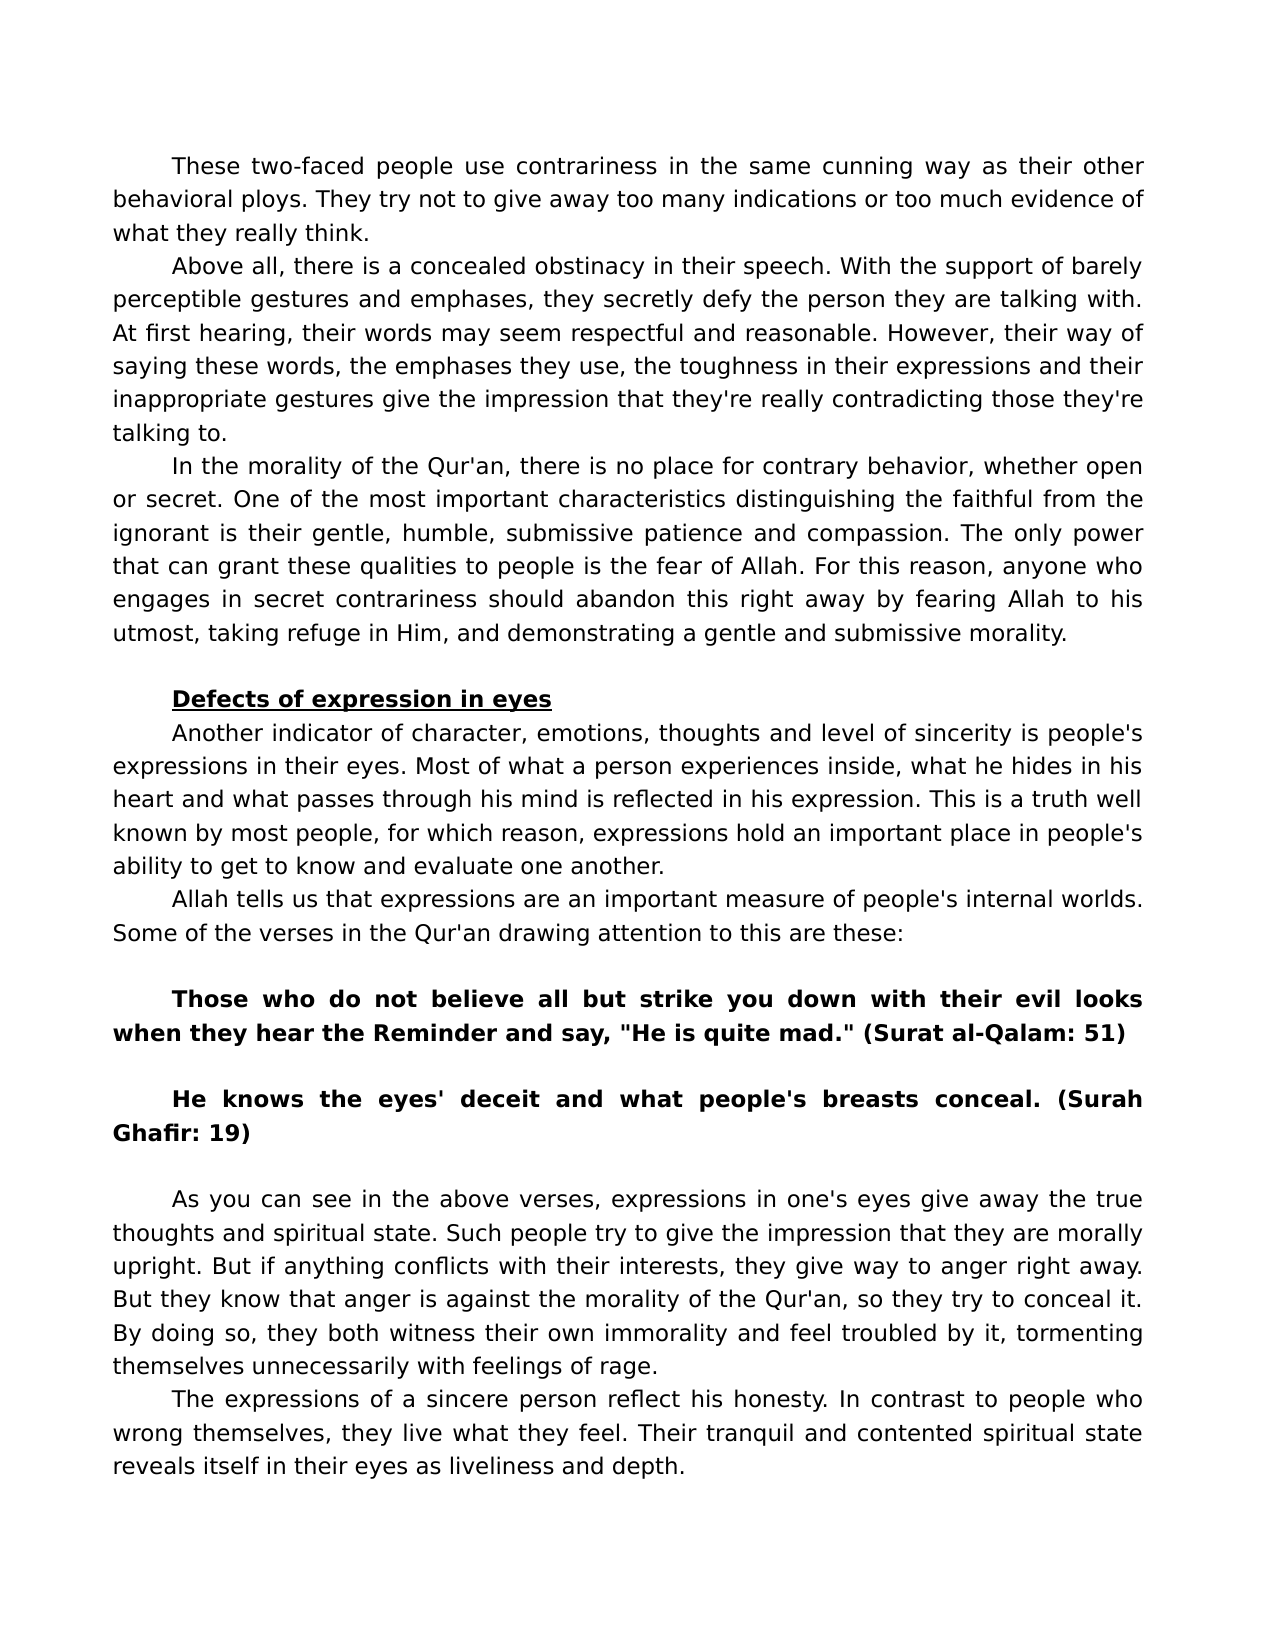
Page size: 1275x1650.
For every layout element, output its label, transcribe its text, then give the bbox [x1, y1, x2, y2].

text These two-faced people use contrariness in the same cunning way as their other behavioral ploys. They try not to give away too many indications or too much evidence of what they really think. [112, 148, 1145, 248]
text He knows the eyes' deceit and what people's breasts conceal. (Surah Ghafir: 19) [112, 1081, 1145, 1148]
text Defects of expression in eyes [112, 681, 1145, 714]
text Those who do not believe all but strike you down with their evil looks when they hear the Reminder and say, "He is quite mad." (Surat al-Qalam: 51) [112, 981, 1145, 1048]
text In the morality of the Qur'an, there is no place for contrary behavior, whether open or secret. One of the most important characteristics distinguishing the faithful from the ignorant is their gentle, humble, submissive patience and compassion. The only power that can grant these qualities to people is the fear of Allah. For this reason, anyone who engages in secret contrariness should abandon this right away by fearing Allah to his utmost, taking refuge in Him, and demonstrating a gentle and submissive morality. [112, 448, 1145, 648]
text Another indicator of character, emotions, thoughts and level of sincerity is people's expressions in their eyes. Most of what a person experiences inside, what he hides in his heart and what passes through his mind is reflected in his expression. This is a truth well known by most people, for which reason, expressions hold an important place in people's ability to get to know and evaluate one another. [112, 714, 1145, 881]
text The expressions of a sincere person reflect his honesty. In contrast to people who wrong themselves, they live what they feel. Their tranquil and contented spiritual state reveals itself in their eyes as liveliness and depth. [112, 1381, 1145, 1481]
text Above all, there is a concealed obstinacy in their speech. With the support of barely perceptible gestures and emphases, they secretly defy the person they are talking with. At first hearing, their words may seem respectful and reasonable. However, their way of saying these words, the emphases they use, the toughness in their expressions and their inappropriate gestures give the impression that they're really contradicting those they're talking to. [112, 248, 1145, 448]
text Allah tells us that expressions are an important measure of people's internal worlds. Some of the verses in the Qur'an drawing attention to this are these: [112, 881, 1145, 948]
text As you can see in the above verses, expressions in one's eyes give away the true thoughts and spiritual state. Such people try to give the impression that they are morally upright. But if anything conflicts with their interests, they give way to anger right away. But they know that anger is against the morality of the Qur'an, so they try to conceal it. By doing so, they both witness their own immorality and feel troubled by it, tormenting themselves unnecessarily with feelings of rage. [112, 1181, 1145, 1381]
